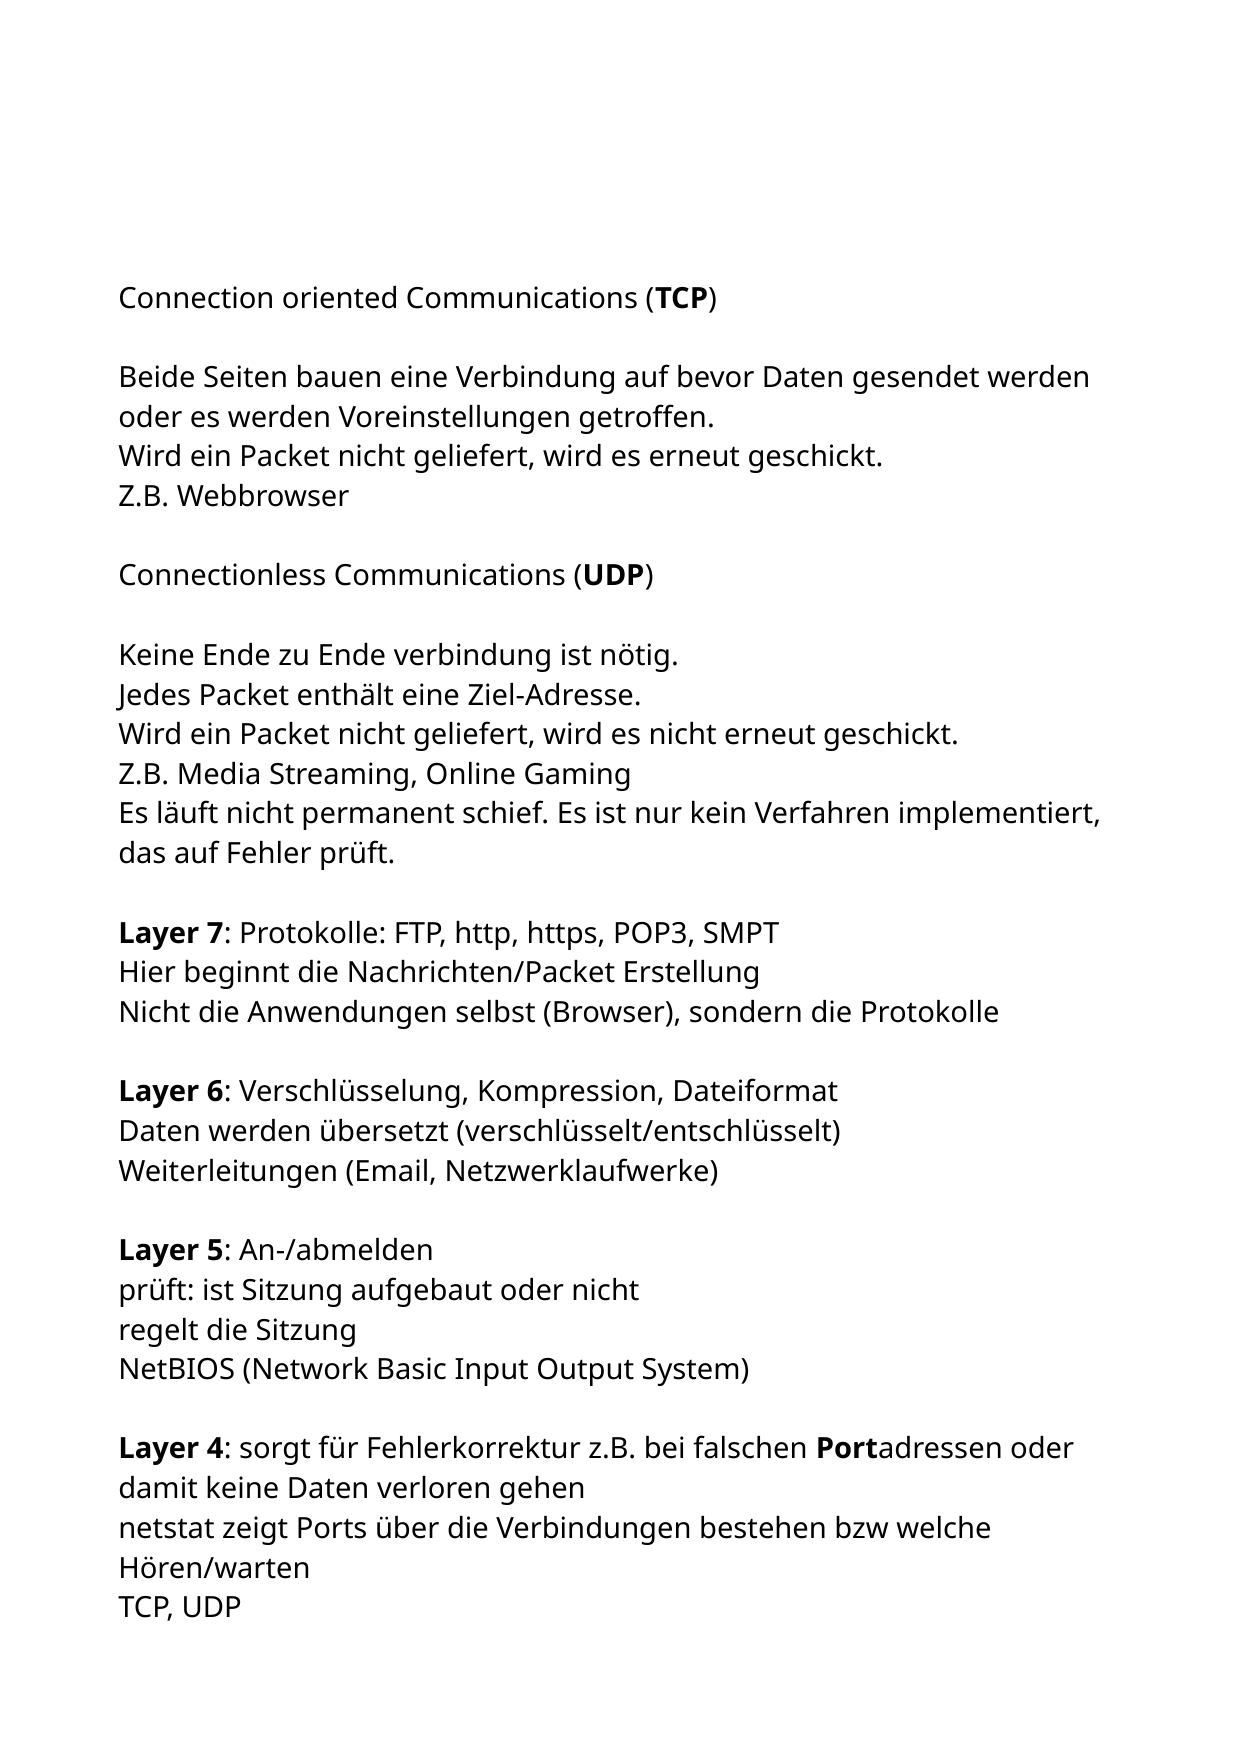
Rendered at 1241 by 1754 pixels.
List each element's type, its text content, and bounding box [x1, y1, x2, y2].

text Connection oriented Communications (TCP) Beide Seiten bauen eine Verbindung auf bevor Daten gesendet werden oder es werden Voreinstellungen getroffen. Wird ein Packet nicht geliefert, wird es erneut geschickt. Z.B. Webbrowser Connectionless Communications (UDP) Keine Ende zu Ende verbindung ist nötig. Jedes Packet enthält eine Ziel-Adresse. Wird ein Packet nicht geliefert, wird es nicht erneut geschickt. Z.B. Media Streaming, Online Gaming Es läuft nicht permanent schief. Es ist nur kein Verfahren implementiert, das auf Fehler prüft. Layer 7: Protokolle: FTP, http, https, POP3, SMPT Hier beginnt die Nachrichten/Packet Erstellung Nicht die Anwendungen selbst (Browser), sondern die Protokolle Layer 6: Verschlüsselung, Kompression, Dateiformat Daten werden übersetzt (verschlüsselt/entschlüsselt) Weiterleitungen (Email, Netzwerklaufwerke) Layer 5: An-/abmelden prüft: ist Sitzung aufgebaut oder nicht regelt die Sitzung NetBIOS (Network Basic Input Output System) Layer 4: sorgt für Fehlerkorrektur z.B. bei falschen Portadressen oder damit keine Daten verloren gehen netstat zeigt Ports über die Verbindungen bestehen bzw welche Hören/warten TCP, UDP [118, 118, 1122, 1626]
